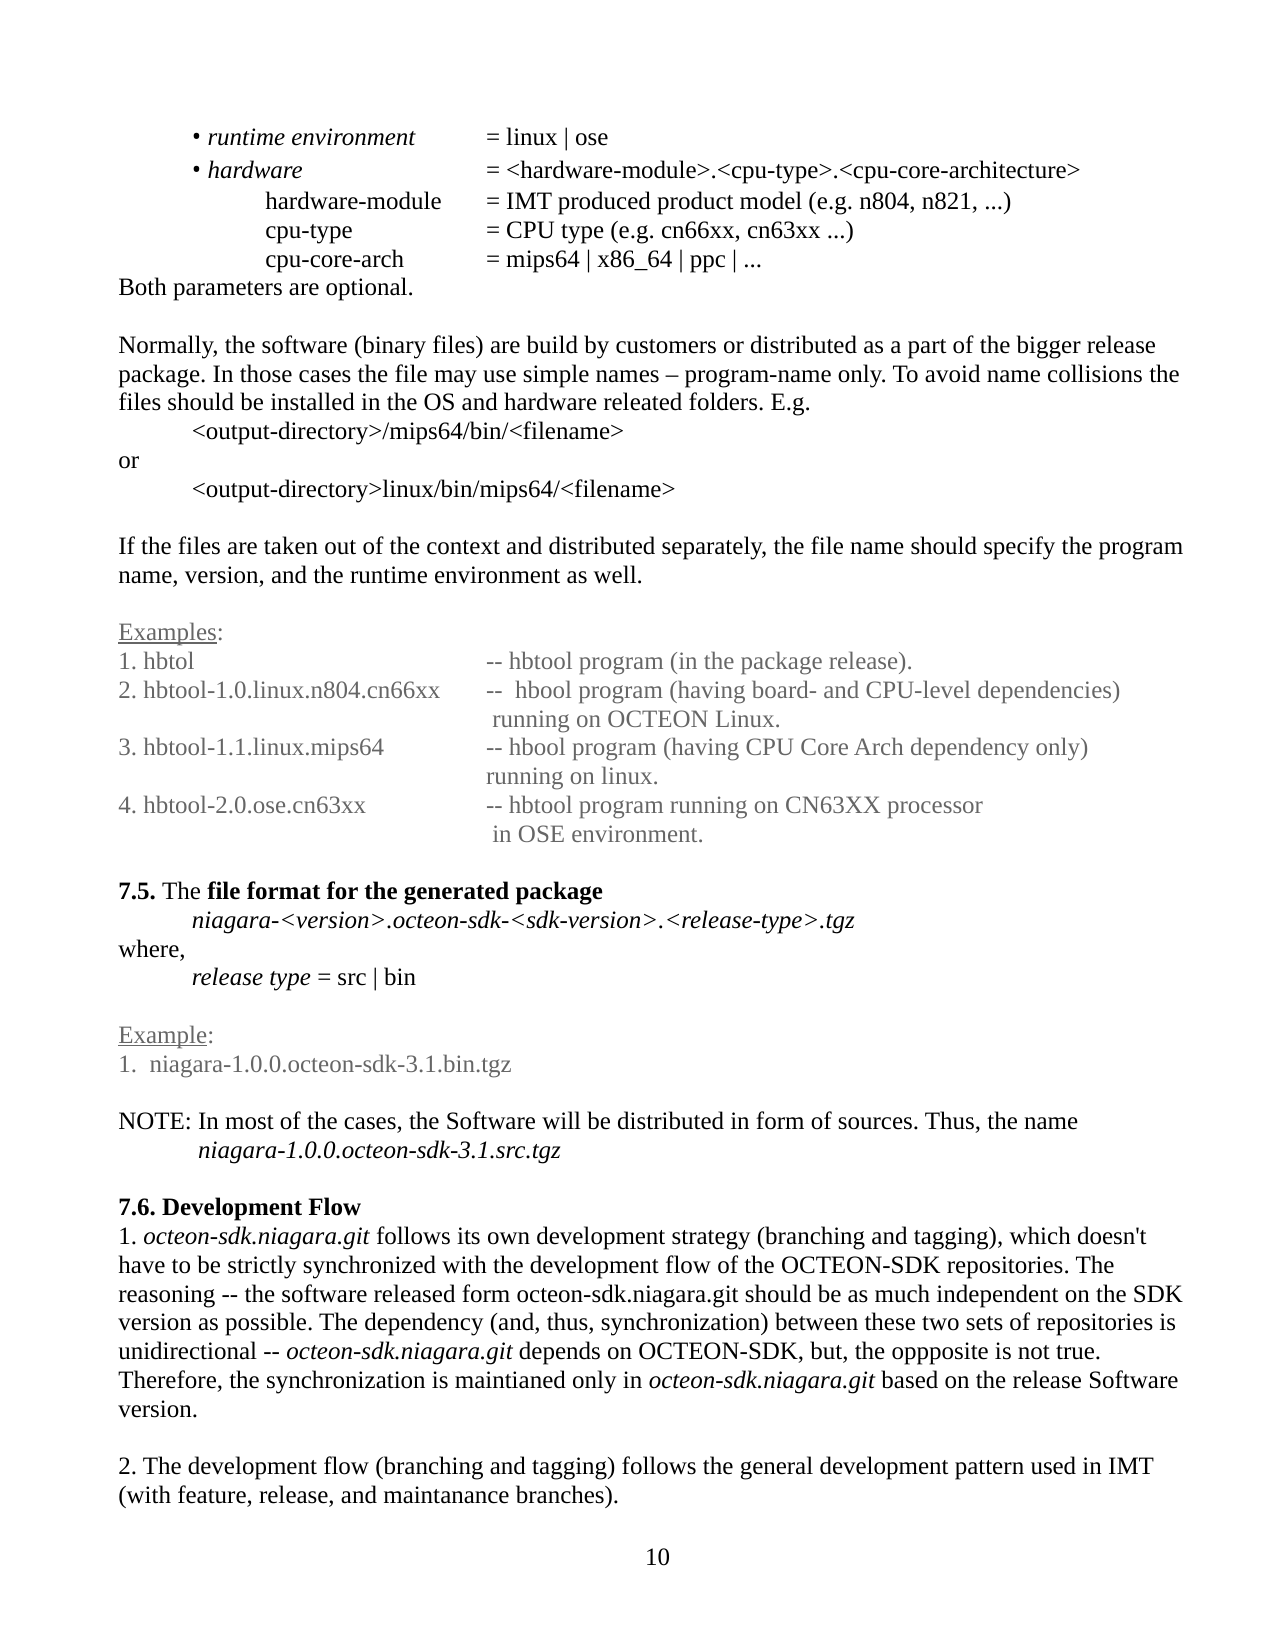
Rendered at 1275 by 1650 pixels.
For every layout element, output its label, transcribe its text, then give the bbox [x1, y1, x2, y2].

text 2. The development flow (branching and tagging) follows the general development pattern used in IMT (with feature, release, and maintanance branches). [118, 1451, 1196, 1509]
text where, [118, 934, 1196, 962]
text Example: [118, 1020, 1196, 1049]
text Normally, the software (binary files) are build by customers or distributed as a part of the bigger release package. In those cases the file may use simple names – program-name only. To avoid name collisions the files should be installed in the OS and hardware releated folders. E.g. [118, 330, 1196, 416]
text niagara-1.0.0.octeon-sdk-3.1.src.tgz [118, 1135, 1196, 1164]
text release type = src | bin [118, 962, 1196, 991]
text 1. octeon-sdk.niagara.git follows its own development strategy (branching and tagging), which doesn't have to be strictly synchronized with the development flow of the OCTEON-SDK repositories. The reasoning -- the software released form octeon-sdk.niagara.git should be as much independent on the SDK version as possible. The dependency (and, thus, synchronization) between these two sets of repositories is unidirectional -- octeon-sdk.niagara.git depends on OCTEON-SDK, but, the oppposite is not true. Therefore, the synchronization is maintianed only in octeon-sdk.niagara.git based on the release Software version. [118, 1221, 1196, 1422]
text <output-directory>linux/bin/mips64/<filename> [118, 474, 1196, 502]
text If the files are taken out of the context and distributed separately, the file name should specify the program name, version, and the runtime environment as well. [118, 531, 1196, 589]
text 7.6. Development Flow [118, 1192, 1196, 1221]
text • runtime environment = linux | ose [118, 118, 1196, 152]
text 7.5. The file format for the generated package [118, 876, 1196, 905]
text niagara-<version>.octeon-sdk-<sdk-version>.<release-type>.tgz [118, 905, 1196, 934]
text in OSE environment. [118, 819, 1196, 847]
text Examples: [118, 617, 1196, 646]
text hardware-module = IMT produced product model (e.g. n804, n821, ...) [118, 186, 1196, 215]
text 2. hbtool-1.0.linux.n804.cn66xx -- hbool program (having board- and CPU-level dependencies) [118, 675, 1196, 704]
text running on linux. [118, 761, 1196, 790]
text 3. hbtool-1.1.linux.mips64 -- hbool program (having CPU Core Arch dependency only) [118, 732, 1196, 761]
text 4. hbtool-2.0.ose.cn63xx -- hbtool program running on CN63XX processor [118, 790, 1196, 819]
text NOTE: In most of the cases, the Software will be distributed in form of sources. Thus, the name [118, 1106, 1196, 1135]
text cpu-core-arch = mips64 | x86_64 | ppc | ... [118, 244, 1196, 272]
text cpu-type = CPU type (e.g. cn66xx, cn63xx ...) [118, 215, 1196, 244]
text 1. niagara-1.0.0.octeon-sdk-3.1.bin.tgz [118, 1049, 1196, 1077]
text <output-directory>/mips64/bin/<filename> [118, 416, 1196, 445]
text 1. hbtol -- hbtool program (in the package release). [118, 646, 1196, 675]
text Both parameters are optional. [118, 272, 1196, 301]
text or [118, 445, 1196, 474]
text • hardware = <hardware-module>.<cpu-type>.<cpu-core-architecture> [118, 152, 1196, 186]
text running on OCTEON Linux. [118, 704, 1196, 732]
